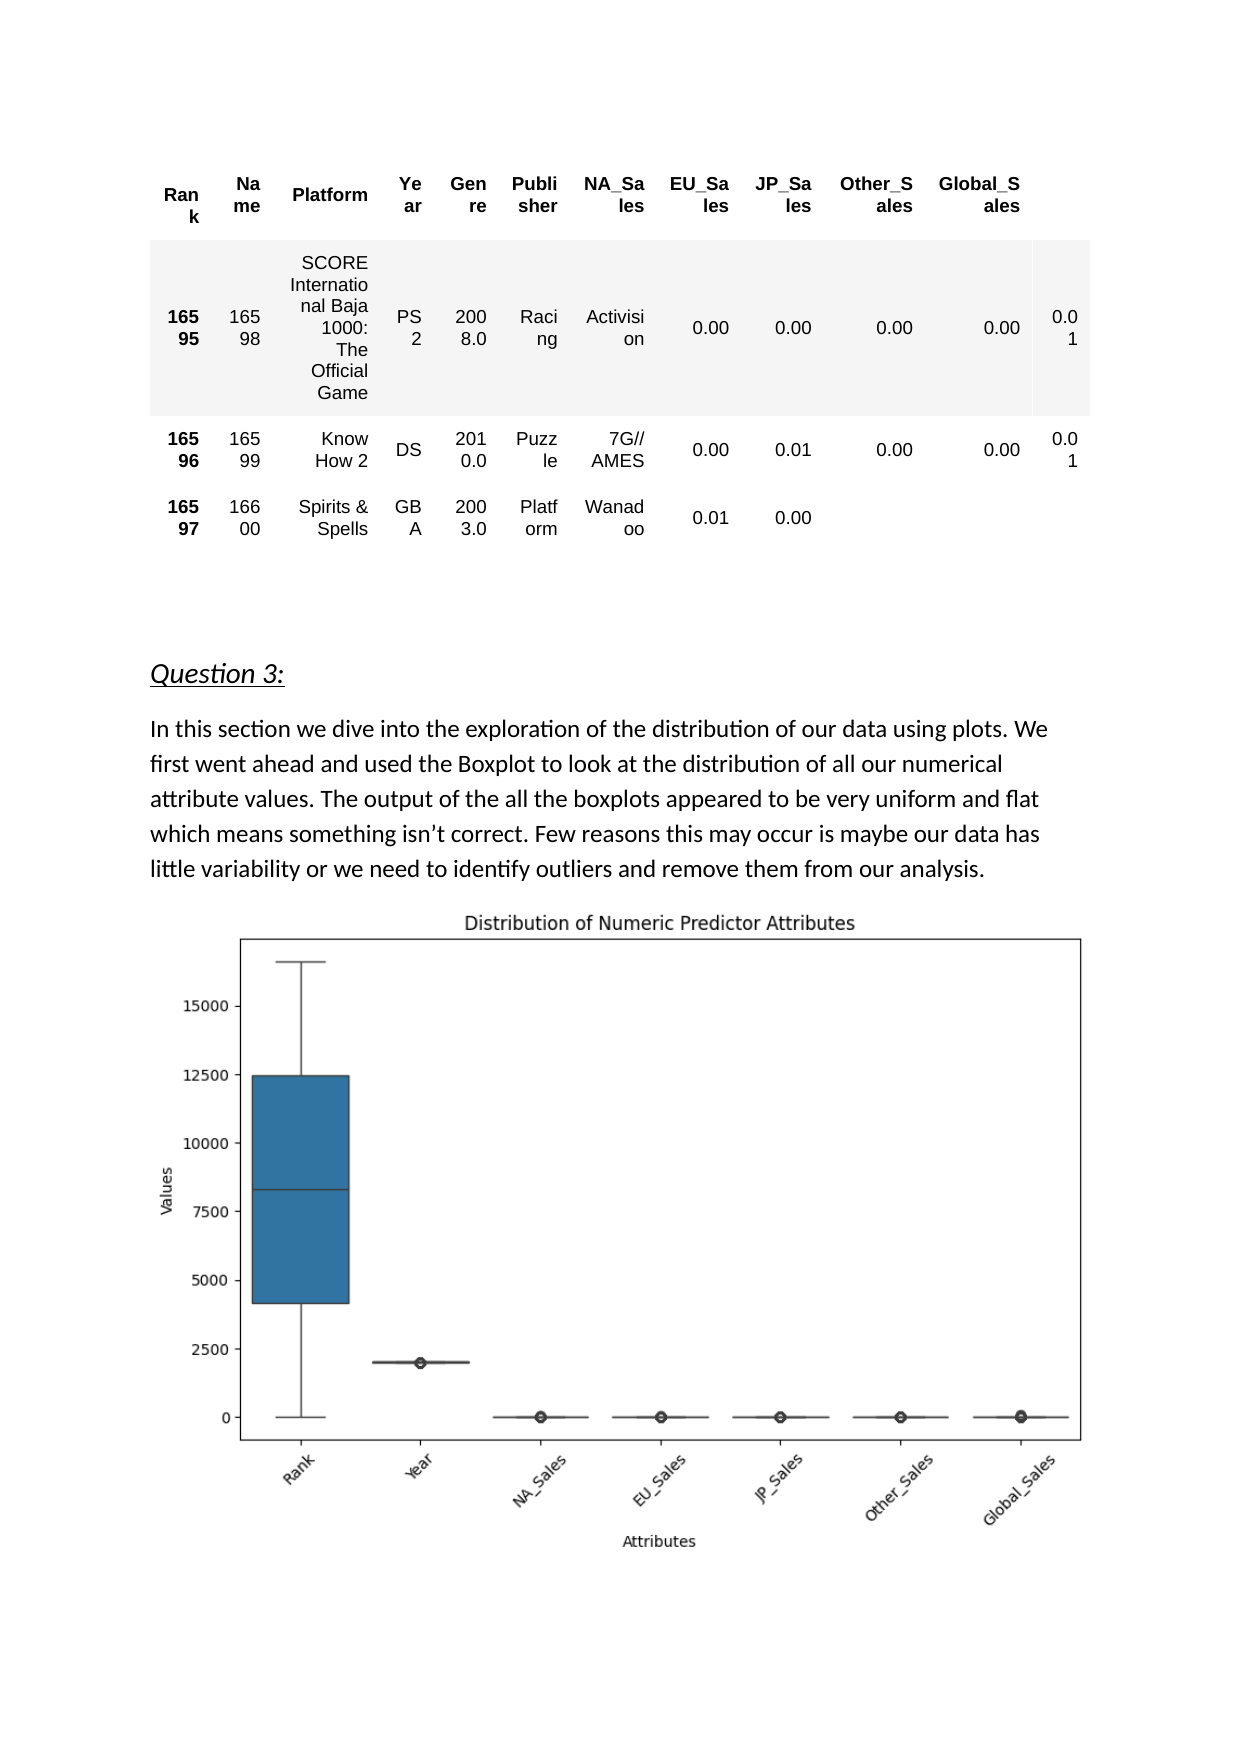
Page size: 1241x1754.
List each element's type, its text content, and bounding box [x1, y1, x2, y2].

table_header Name [211, 150, 273, 240]
table_header NA_Sales [570, 150, 657, 240]
table_cell 7G//AMES [570, 416, 657, 484]
table_cell [925, 484, 1032, 552]
table_cell Puzzle [499, 416, 570, 484]
table_cell SCORE International Baja 1000: The Official Game [273, 240, 381, 416]
table_cell 0.00 [824, 240, 925, 416]
table_cell 16600 [211, 484, 273, 552]
table_header JP_Sales [741, 150, 824, 240]
table_header Rank [150, 150, 211, 240]
table_cell DS [381, 416, 434, 484]
table_cell 16597 [150, 484, 211, 552]
table_cell Platform [499, 484, 570, 552]
table_cell 0.00 [741, 240, 824, 416]
table_cell 16596 [150, 416, 211, 484]
table_cell [1033, 484, 1090, 552]
table_cell 0.01 [1033, 240, 1090, 416]
table_cell 2003.0 [434, 484, 499, 552]
table_header Global_Sales [925, 150, 1032, 240]
table_header Other_Sales [824, 150, 925, 240]
table_cell [824, 484, 925, 552]
table_cell Wanadoo [570, 484, 657, 552]
table_cell 0.01 [741, 416, 824, 484]
table_cell 16599 [211, 416, 273, 484]
table_cell 0.00 [657, 416, 741, 484]
table_cell Know How 2 [273, 416, 381, 484]
table_header EU_Sales [657, 150, 741, 240]
text Question 3: [150, 655, 1090, 691]
table_header Platform [273, 150, 381, 240]
table_header Year [381, 150, 434, 240]
table_cell 2008.0 [434, 240, 499, 416]
table_cell PS2 [381, 240, 434, 416]
table_cell 0.00 [925, 416, 1032, 484]
table_cell GBA [381, 484, 434, 552]
table_cell 16598 [211, 240, 273, 416]
table_cell 0.00 [925, 240, 1032, 416]
table_cell Racing [499, 240, 570, 416]
table_cell 0.00 [741, 484, 824, 552]
table_cell 16595 [150, 240, 211, 416]
table_cell Spirits & Spells [273, 484, 381, 552]
table_header Publisher [499, 150, 570, 240]
table_cell 0.00 [657, 240, 741, 416]
table_header Genre [434, 150, 499, 240]
table_header [1033, 150, 1090, 240]
table_cell 0.01 [1033, 416, 1090, 484]
table_cell 0.01 [657, 484, 741, 552]
table_cell 2010.0 [434, 416, 499, 484]
table_cell Activision [570, 240, 657, 416]
table_cell 0.00 [824, 416, 925, 484]
text In this section we dive into the exploration of the distribution of our data using plots. We first went ahead and used the Boxplot to look at the distribution of all our numerical attribute values. The output of the all the boxplots appeared to be very uniform and flat which means something isn’t correct. Few reasons this may occur is maybe our data has little variability or we need to identify outliers and remove them from our analysis. [150, 713, 1090, 883]
